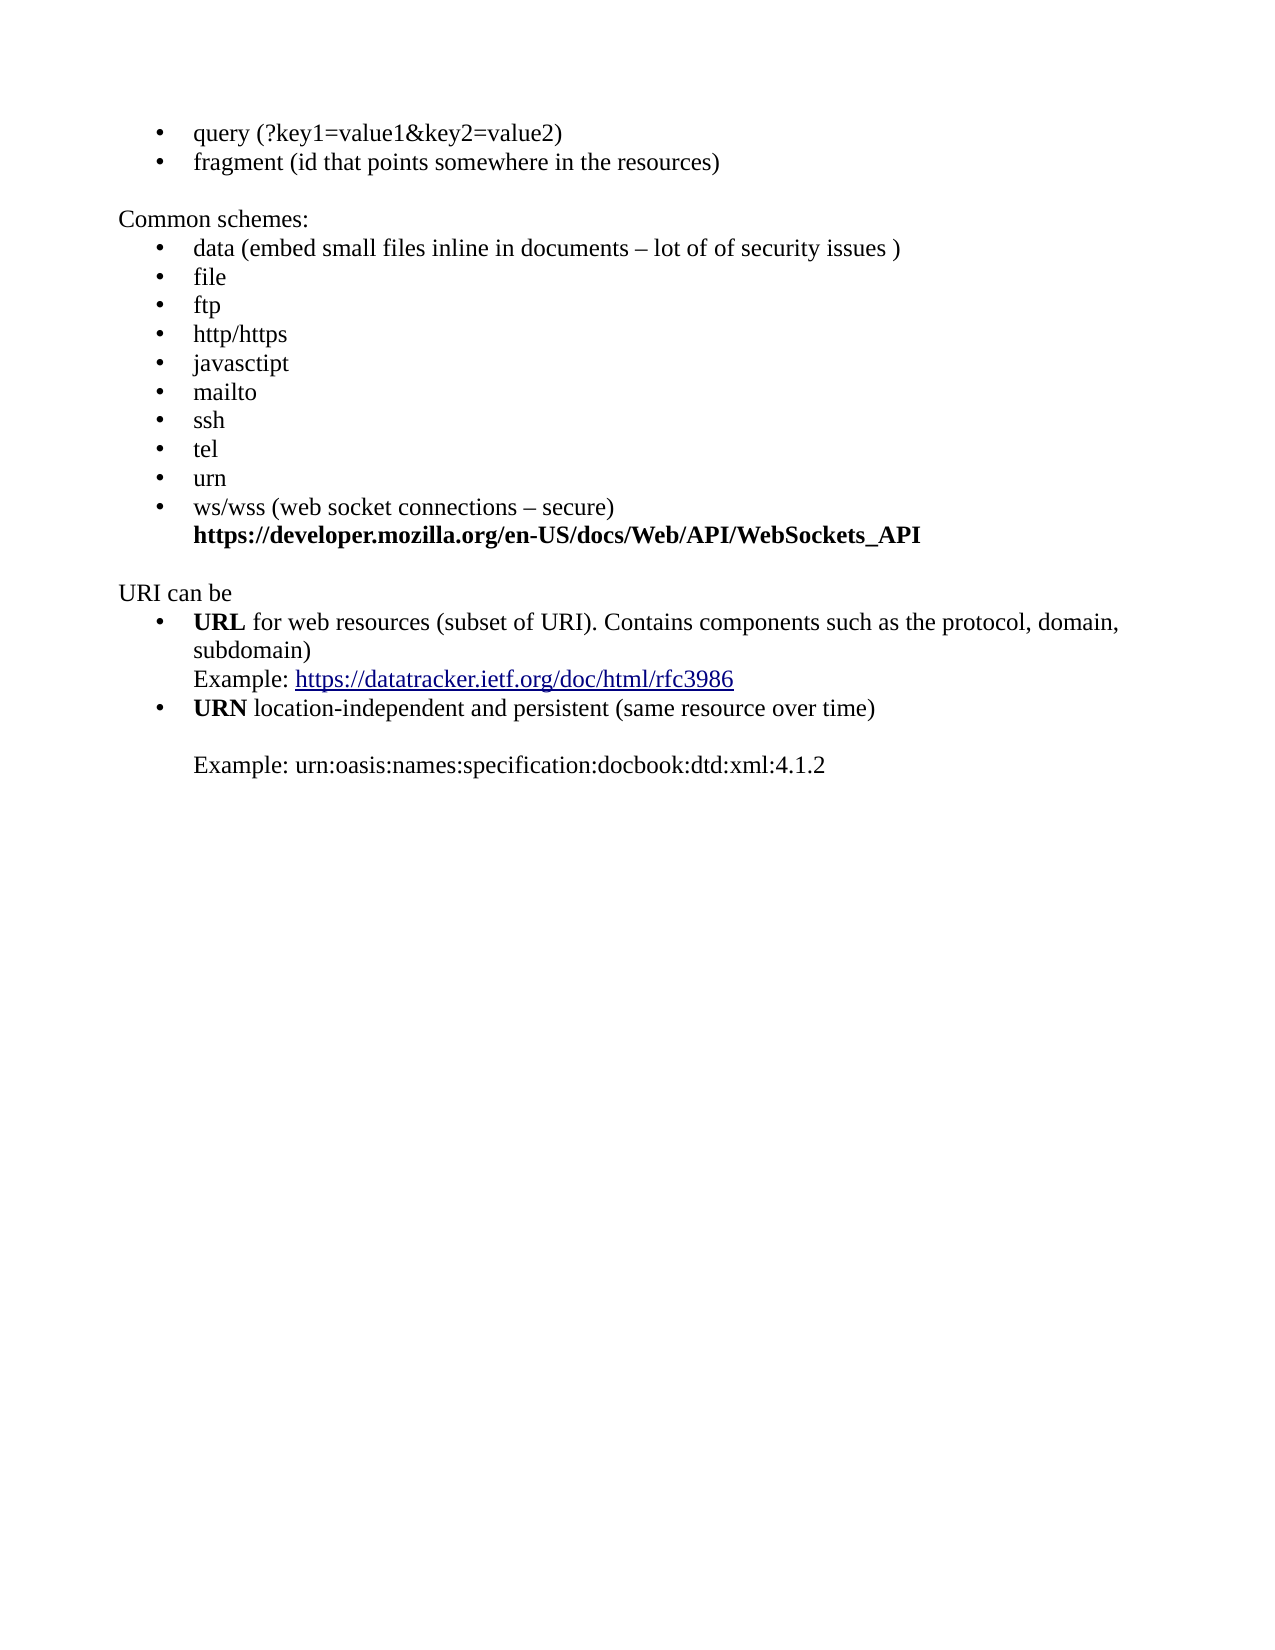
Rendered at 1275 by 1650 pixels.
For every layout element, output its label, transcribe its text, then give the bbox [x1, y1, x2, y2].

list URL for web resources (subset of URI). Contains components such as the protocol, domain, subdomain) Example: https://datatracker.ietf.org/doc/html/rfc3986 [156, 607, 1157, 693]
list ws/wss (web socket connections – secure) https://developer.mozilla.org/en-US/docs/Web/API/WebSockets_API [156, 492, 1157, 549]
list http/https [156, 319, 1157, 348]
list query (?key1=value1&key2=value2) [156, 118, 1157, 147]
list mailto [156, 377, 1157, 406]
text URI can be [118, 578, 1157, 607]
list urn [156, 463, 1157, 492]
list URN location-independent and persistent (same resource over time) Example: urn:oasis:names:specification:docbook:dtd:xml:4.1.2 [156, 693, 1157, 779]
list tel [156, 434, 1157, 463]
list javasctipt [156, 348, 1157, 377]
list data (embed small files inline in documents – lot of of security issues ) [156, 233, 1157, 262]
list ftp [156, 291, 1157, 319]
list file [156, 262, 1157, 291]
list ssh [156, 406, 1157, 434]
text Common schemes: [118, 204, 1157, 233]
list fragment (id that points somewhere in the resources) [156, 147, 1157, 176]
